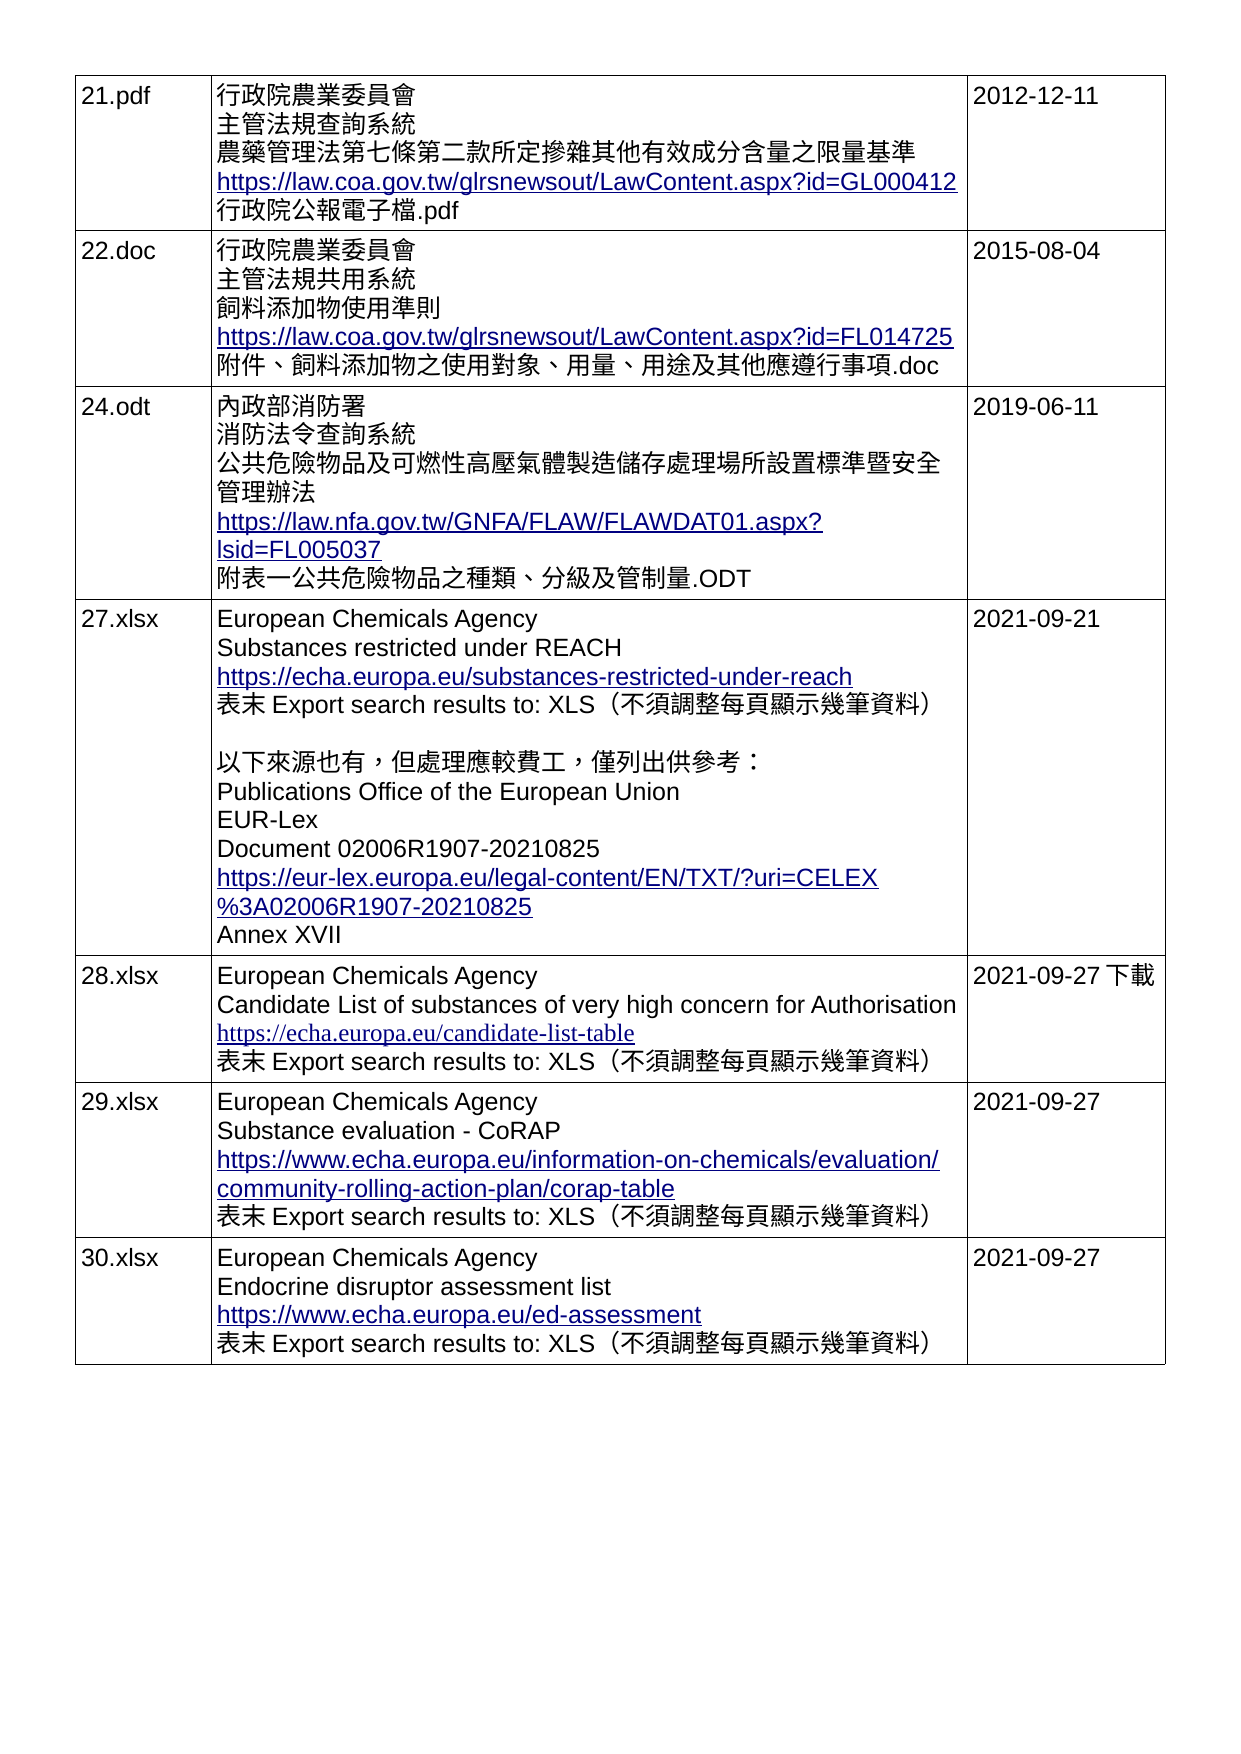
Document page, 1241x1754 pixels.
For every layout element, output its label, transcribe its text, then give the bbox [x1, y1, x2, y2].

table_cell European Chemicals Agency Candidate List of substances of very high concern for Authorisation https://echa.europa.eu/candidate-list-table 表末Export search results to: XLS（不須調整每頁顯示幾筆資料） [212, 956, 967, 1082]
table_cell 2021-09-27下載 [968, 956, 1165, 1082]
table_cell European Chemicals Agency Substance evaluation - CoRAP https://www.echa.europa.eu/information-on-chemicals/evaluation/community-rolling-action-plan/corap-table 表末Export search results to: XLS（不須調整每頁顯示幾筆資料） [212, 1083, 967, 1237]
table_cell 2021-09-27 [968, 1083, 1165, 1237]
table_cell 行政院農業委員會 主管法規共用系統 飼料添加物使用準則 https://law.coa.gov.tw/glrsnewsout/LawContent.aspx?id=FL014725 附件、飼料添加物之使用對象、用量、用途及其他應遵行事項.doc [212, 231, 967, 386]
table_cell 24.odt [76, 387, 211, 598]
table_cell 內政部消防署 消防法令查詢系統 公共危險物品及可燃性高壓氣體製造儲存處理場所設置標準暨安全管理辦法 https://law.nfa.gov.tw/GNFA/FLAW/FLAWDAT01.aspx?lsid=FL005037 附表一公共危險物品之種類、分級及管制量.ODT [212, 387, 967, 598]
table_cell 21.pdf [76, 76, 211, 230]
table_cell 27.xlsx [76, 600, 211, 955]
table_cell 29.xlsx [76, 1083, 211, 1237]
table_cell 22.doc [76, 231, 211, 386]
table_cell 2021-09-27 [968, 1238, 1165, 1363]
table_cell 2012-12-11 [968, 76, 1165, 230]
table_cell 行政院農業委員會 主管法規查詢系統 農藥管理法第七條第二款所定摻雜其他有效成分含量之限量基準 https://law.coa.gov.tw/glrsnewsout/LawContent.aspx?id=GL000412 行政院公報電子檔.pdf [212, 76, 967, 230]
table_cell 2015-08-04 [968, 231, 1165, 386]
table_cell European Chemicals Agency Substances restricted under REACH https://echa.europa.eu/substances-restricted-under-reach 表末Export search results to: XLS（不須調整每頁顯示幾筆資料） 以下來源也有，但處理應較費工，僅列出供參考： Publications Office of the European Union EUR-Lex Document 02006R1907-20210825 https://eur-lex.europa.eu/legal-content/EN/TXT/?uri=CELEX%3A02006R1907-20210825 Annex XVII [212, 600, 967, 955]
table_cell 2021-09-21 [968, 600, 1165, 955]
table_cell 30.xlsx [76, 1238, 211, 1363]
table_cell European Chemicals Agency Endocrine disruptor assessment list https://www.echa.europa.eu/ed-assessment 表末Export search results to: XLS（不須調整每頁顯示幾筆資料） [212, 1238, 967, 1363]
table_cell 28.xlsx [76, 956, 211, 1082]
table_cell 2019-06-11 [968, 387, 1165, 598]
